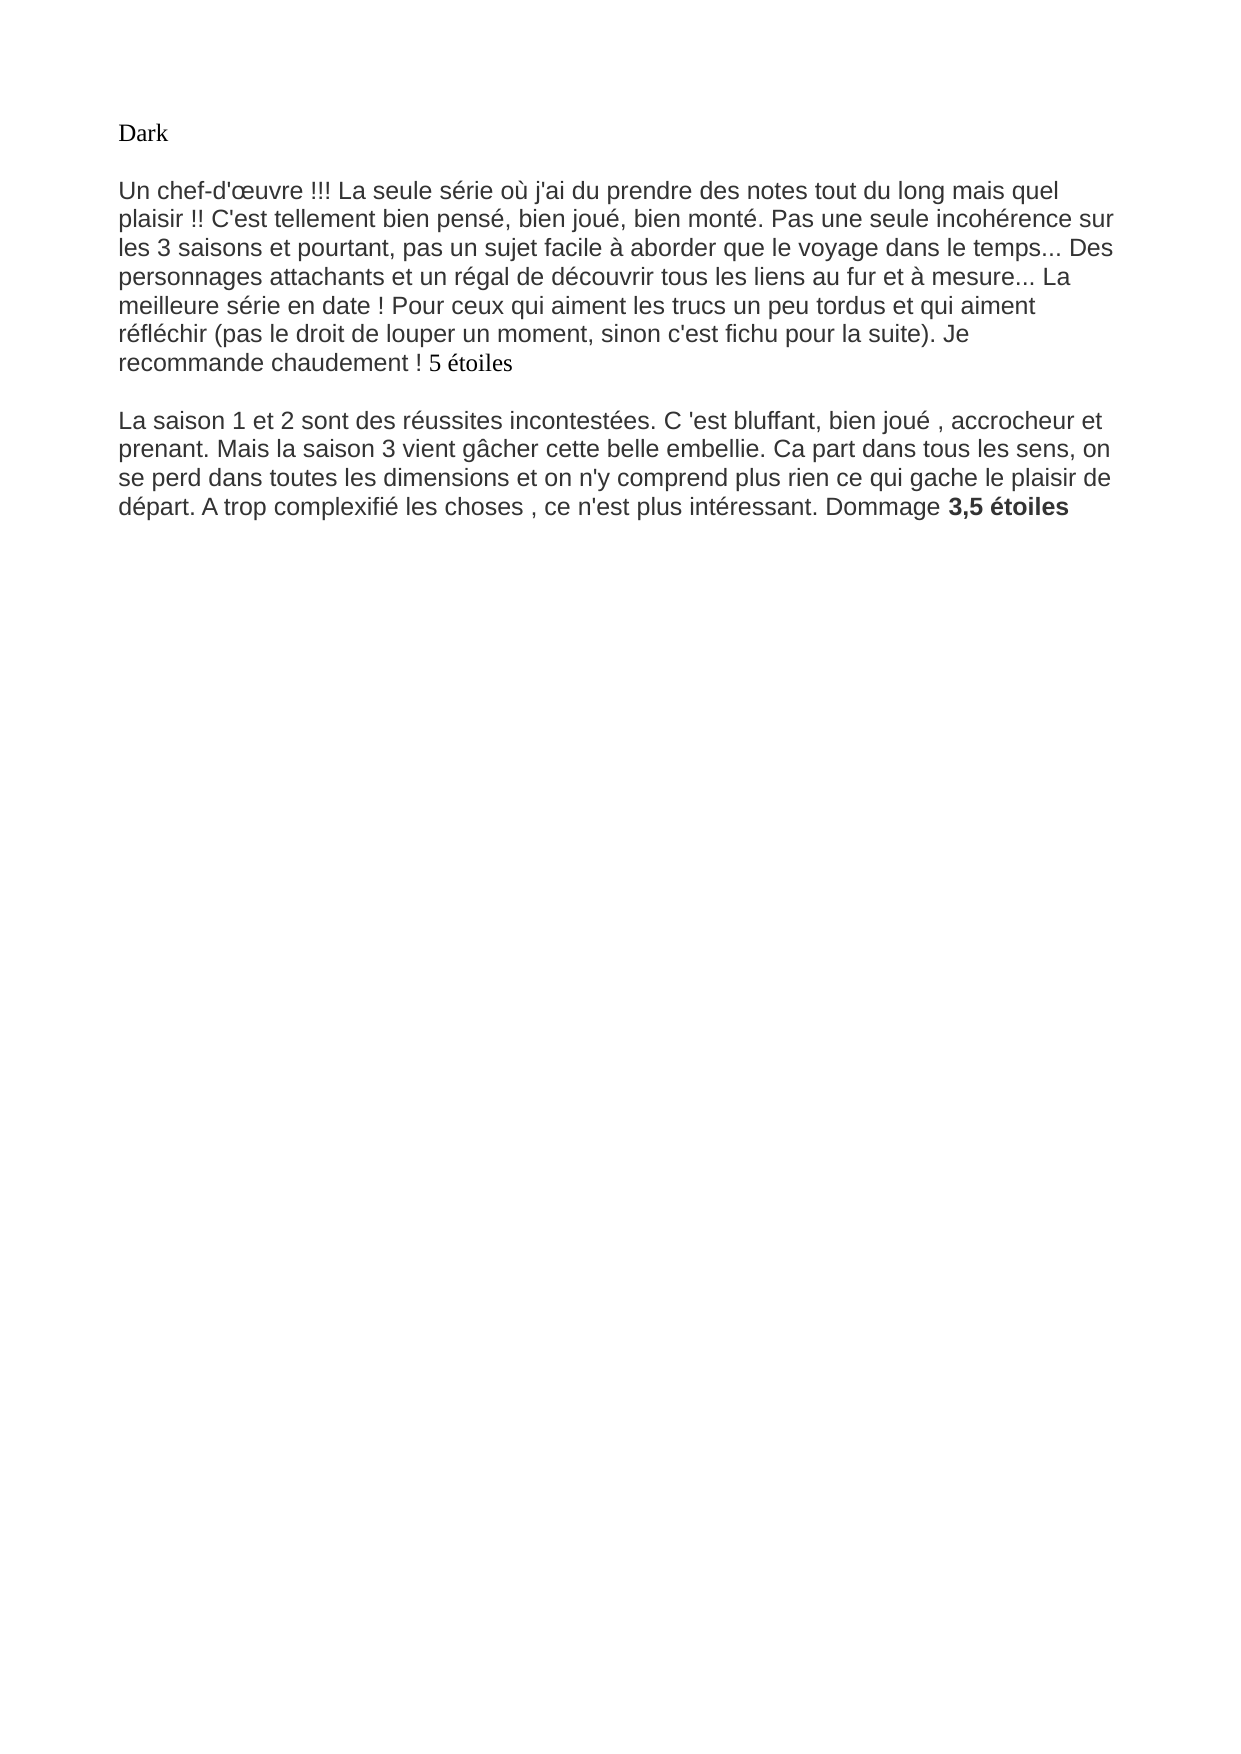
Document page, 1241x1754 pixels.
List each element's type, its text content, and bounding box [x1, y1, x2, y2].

text Un chef-d'œuvre !!! La seule série où j'ai du prendre des notes tout du long mais quel plaisir !! C'est tellement bien pensé, bien joué, bien monté. Pas une seule incohérence sur les 3 saisons et pourtant, pas un sujet facile à aborder que le voyage dans le temps... Des personnages attachants et un régal de découvrir tous les liens au fur et à mesure... La meilleure série en date ! Pour ceux qui aiment les trucs un peu tordus et qui aiment réfléchir (pas le droit de louper un moment, sinon c'est fichu pour la suite). Je recommande chaudement ! 5 étoiles [118, 176, 1122, 377]
text La saison 1 et 2 sont des réussites incontestées. C 'est bluffant, bien joué , accrocheur et prenant. Mais la saison 3 vient gâcher cette belle embellie. Ca part dans tous les sens, on se perd dans toutes les dimensions et on n'y comprend plus rien ce qui gache le plaisir de départ. A trop complexifié les choses , ce n'est plus intéressant. Dommage 3,5 étoiles [118, 406, 1122, 521]
text Dark [118, 118, 1122, 147]
